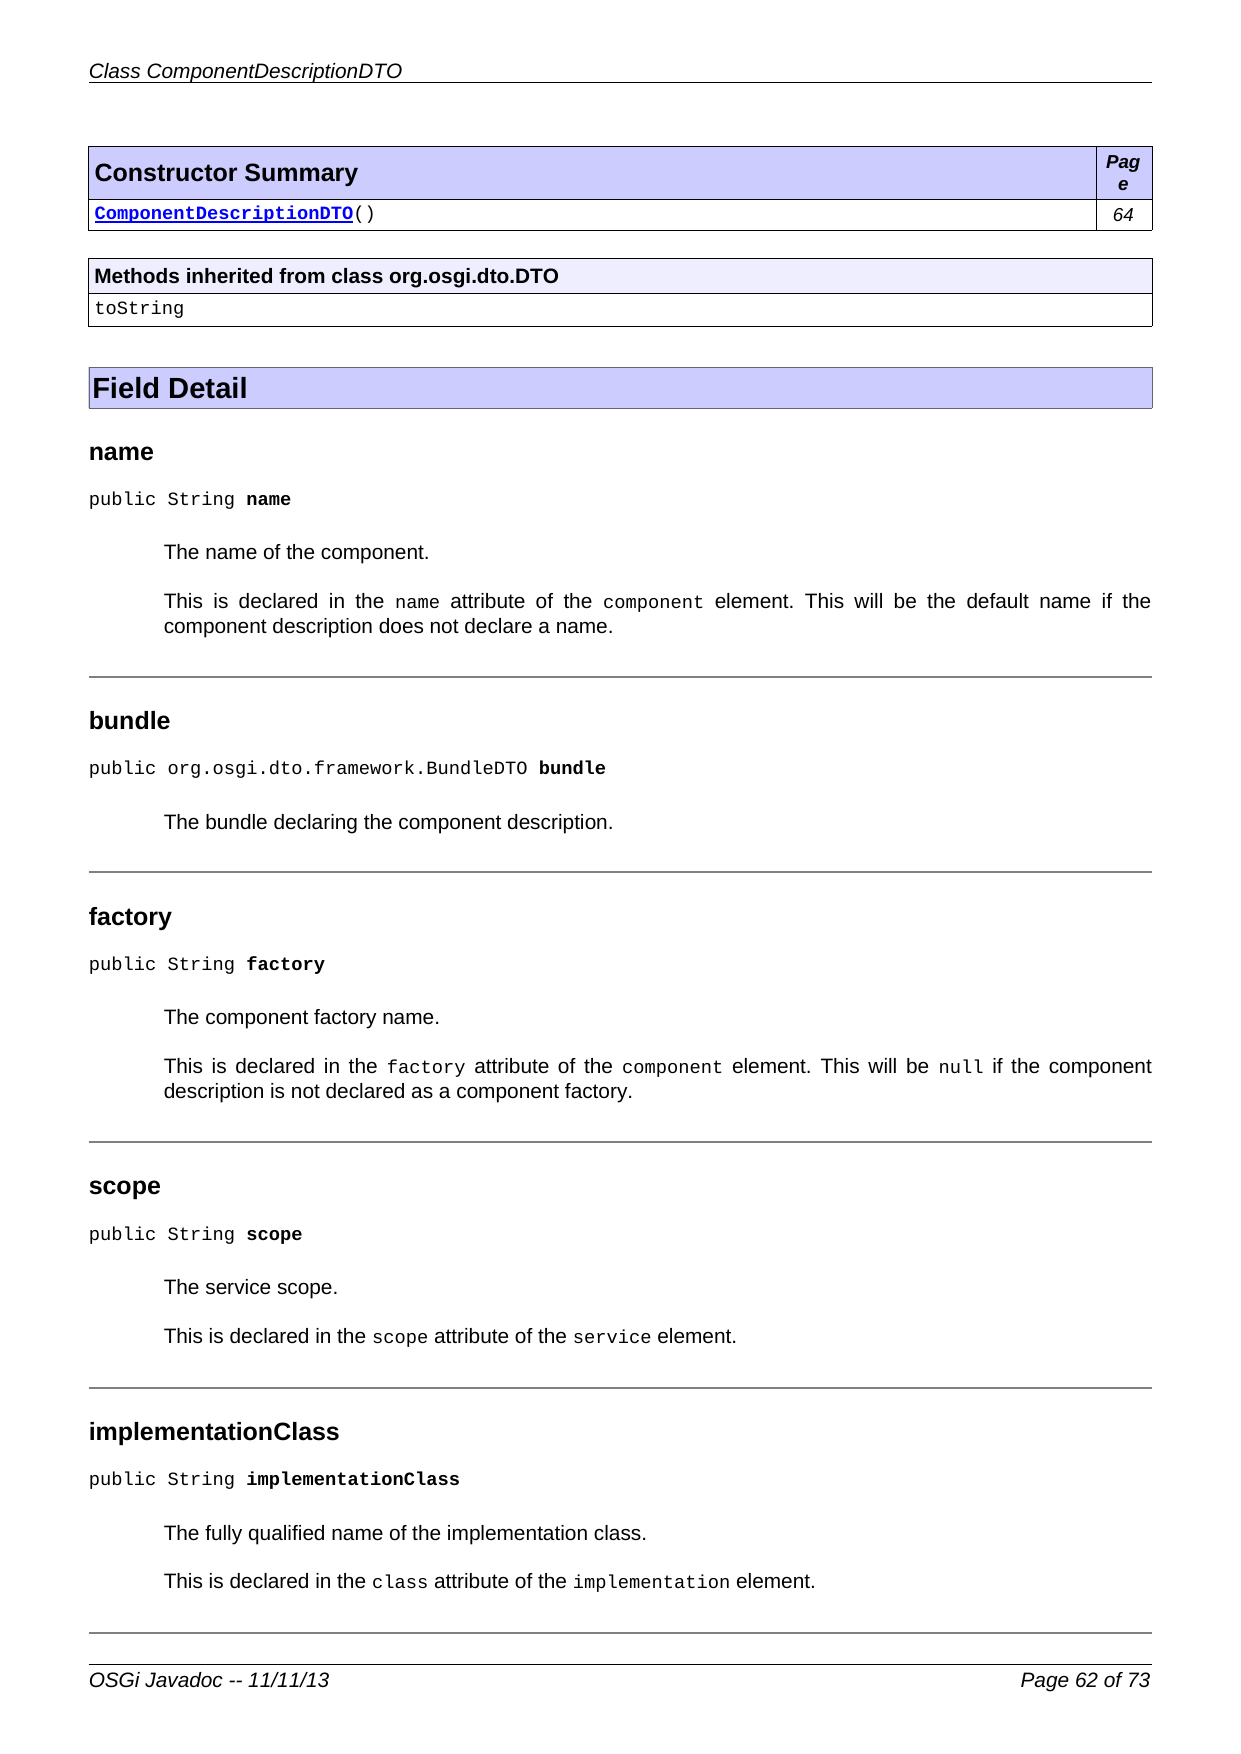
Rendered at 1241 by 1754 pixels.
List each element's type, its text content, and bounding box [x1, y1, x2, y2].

subtitle Field Detail [90, 368, 1152, 408]
subtitle factory [88, 902, 1152, 930]
subtitle bundle [88, 706, 1152, 735]
table_cell toString [89, 294, 1152, 326]
text public String factory [88, 954, 1152, 976]
table_cell 64 [1097, 200, 1152, 230]
table_cell ComponentDescriptionDTO() [89, 200, 1096, 230]
text public org.osgi.dto.framework.BundleDTO bundle [88, 759, 1152, 780]
text public String implementationClass [88, 1470, 1152, 1491]
text This is declared in the scope attribute of the service element. [163, 1324, 1152, 1349]
text The name of the component. [163, 540, 1152, 564]
text This is declared in the name attribute of the component element. This will be the default name if the component description does not declare a name. [163, 589, 1152, 638]
table_header Methods inherited from class org.osgi.dto.DTO [89, 259, 1152, 293]
text The bundle declaring the component description. [163, 809, 1152, 833]
table_header Constructor Summary [89, 147, 1096, 199]
text The service scope. [163, 1275, 1152, 1299]
text public String scope [88, 1224, 1152, 1246]
subtitle name [88, 436, 1152, 465]
text The fully qualified name of the implementation class. [163, 1520, 1152, 1544]
text This is declared in the factory attribute of the component element. This will be null if the component description is not declared as a component factory. [163, 1054, 1152, 1103]
subtitle implementationClass [88, 1417, 1152, 1446]
table_header Page [1097, 147, 1152, 199]
text This is declared in the class attribute of the implementation element. [163, 1569, 1152, 1594]
text The component factory name. [163, 1005, 1152, 1029]
subtitle scope [88, 1171, 1152, 1200]
text public String name [88, 489, 1152, 511]
